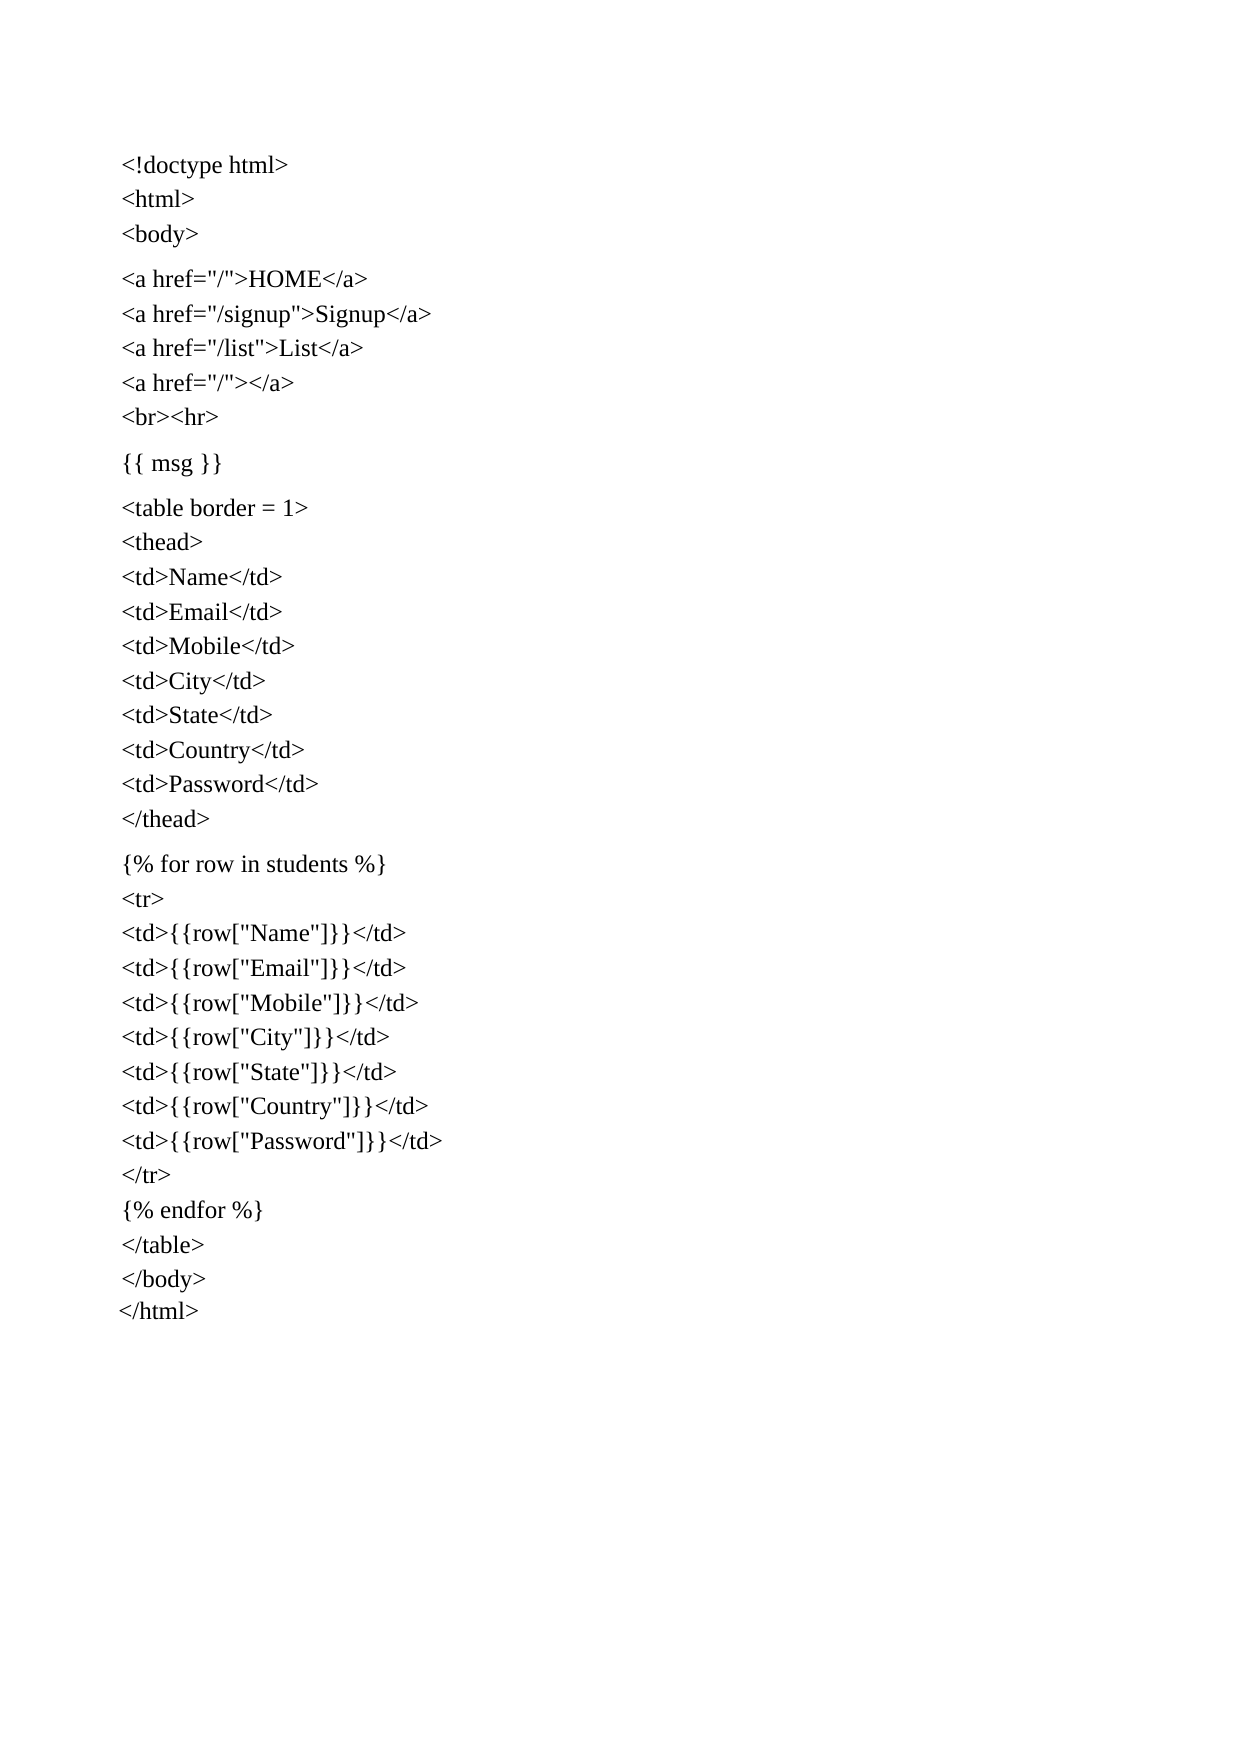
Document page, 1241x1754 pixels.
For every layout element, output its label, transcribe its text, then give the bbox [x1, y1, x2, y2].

table_header <body> [118, 216, 213, 251]
table_header <td>{{row["Password"]}}</td> [118, 1123, 463, 1158]
table_header [118, 434, 136, 445]
table_header <td>{{row["Email"]}}</td> [118, 950, 421, 985]
table_header <td>{{row["Name"]}}</td> [118, 916, 421, 950]
table_header <td>State</td> [118, 698, 286, 732]
table_header <td>{{row["City"]}}</td> [118, 1019, 411, 1054]
table_header <a href="/"></a> [118, 365, 308, 399]
table_header {% for row in students %} [118, 846, 401, 881]
table_header </thead> [118, 801, 224, 836]
text </html> [118, 1296, 1122, 1325]
table_header </body> [118, 1261, 220, 1296]
table_header [118, 836, 136, 846]
table_header {% endfor %} [118, 1192, 278, 1227]
table_header <a href="/">HOME</a> [118, 261, 382, 296]
table_header <a href="/list">List</a> [118, 330, 377, 365]
table_header <td>Name</td> [118, 559, 296, 594]
table_header <td>Mobile</td> [118, 628, 309, 663]
table_header <html> [118, 181, 209, 216]
table_header <br><hr> [118, 400, 233, 434]
table_header <thead> [118, 525, 218, 559]
table_header <td>{{row["State"]}}</td> [118, 1054, 411, 1088]
table_header <td>Country</td> [118, 732, 318, 767]
table_header <!doctype html> [118, 147, 302, 181]
table_header <td>{{row["Country"]}}</td> [118, 1089, 449, 1123]
table_header </table> [118, 1227, 219, 1261]
table_header <td>Password</td> [118, 767, 333, 801]
table_header <tr> [118, 881, 178, 916]
table_header <a href="/signup">Signup</a> [118, 296, 446, 330]
table_header <td>{{row["Mobile"]}}</td> [118, 985, 433, 1019]
table_header </tr> [118, 1158, 185, 1192]
table_header [118, 251, 136, 261]
table_header {{ msg }} [118, 445, 238, 479]
table_header [118, 479, 136, 490]
table_header <table border = 1> [118, 490, 322, 524]
table_header <td>City</td> [118, 663, 280, 697]
table_header <td>Email</td> [118, 594, 296, 628]
